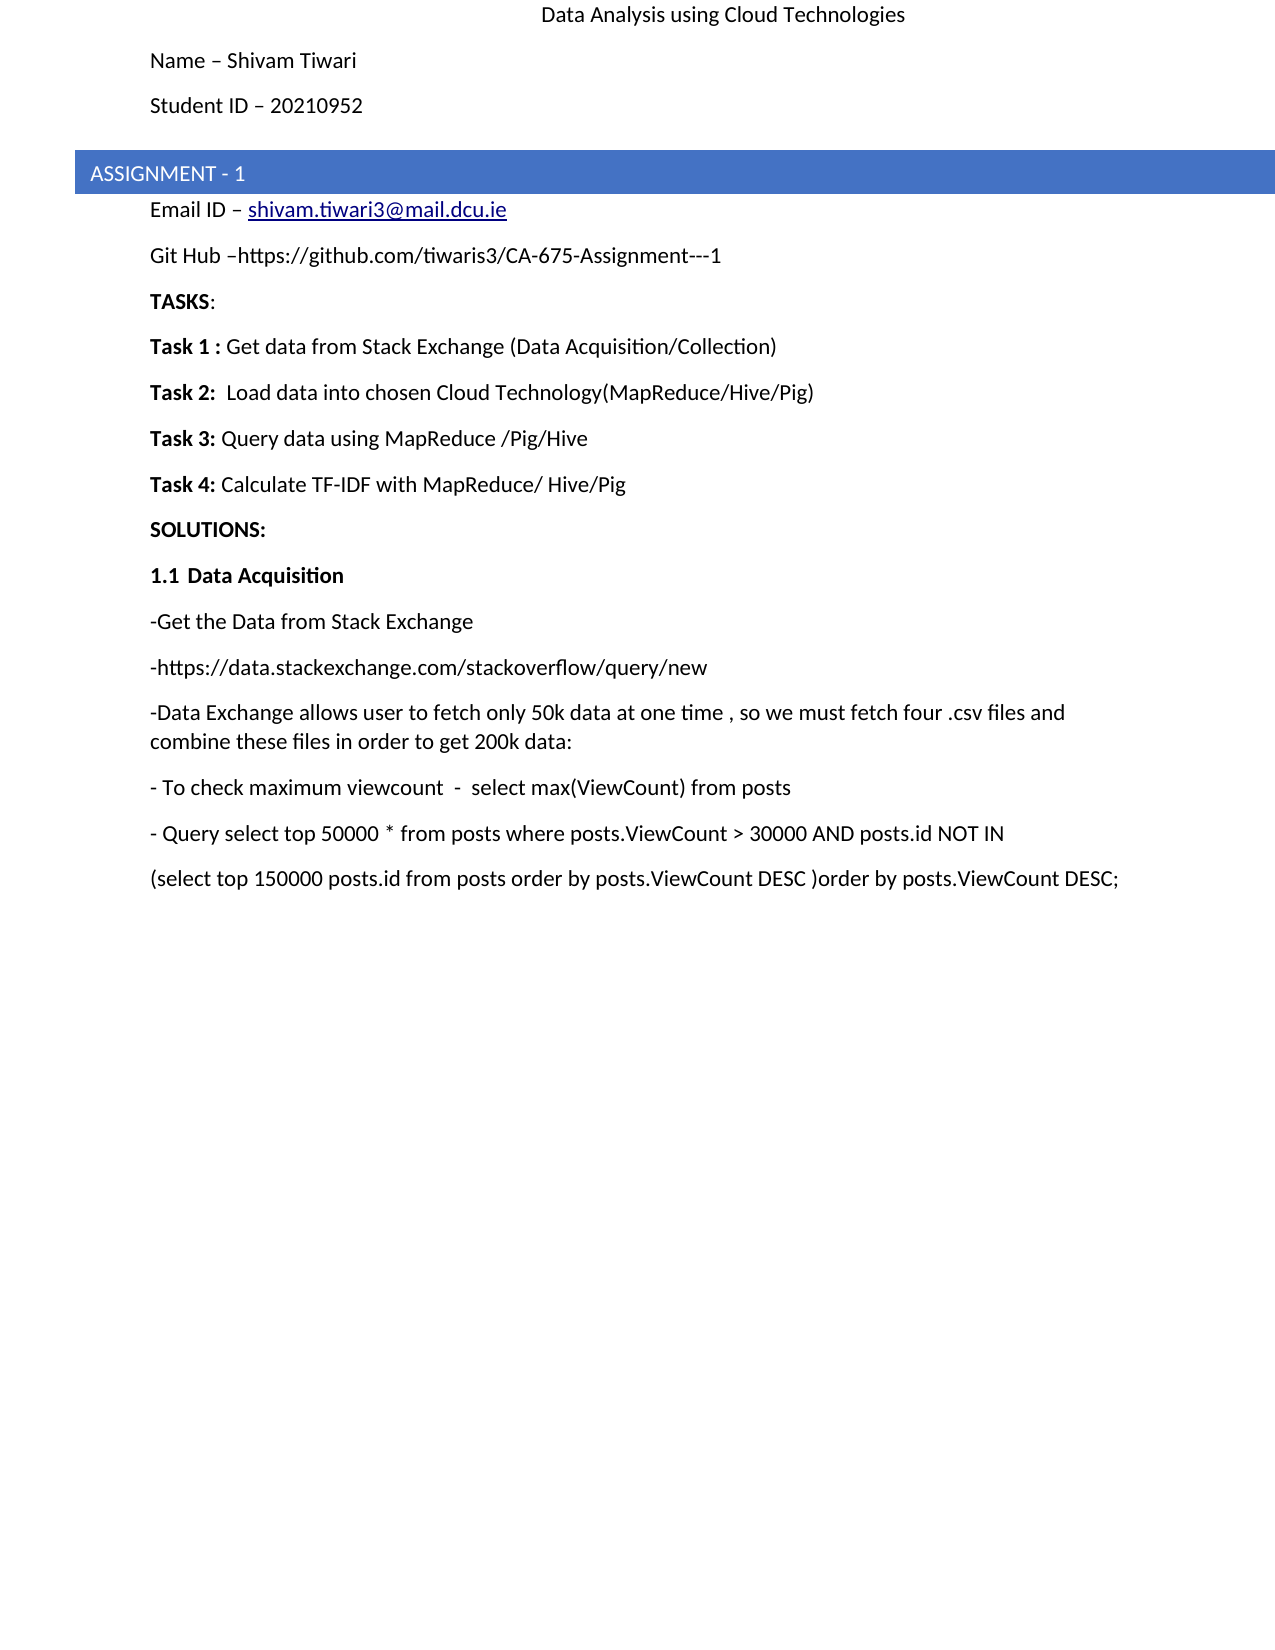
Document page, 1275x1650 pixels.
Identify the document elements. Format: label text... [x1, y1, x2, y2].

text Email ID – shivam.tiwari3@mail.dcu.ie [150, 194, 1125, 223]
text -Data Exchange allows user to fetch only 50k data at one time , so we must fetch four .csv files and combine these files in order to get 200k data: [150, 698, 1125, 755]
text Task 1 : Get data from Stack Exchange (Data Acquisition/Collection) [150, 332, 1125, 361]
text -https://data.stackexchange.com/stackoverflow/query/new [150, 653, 1125, 681]
list Data Acquisition [150, 561, 1125, 589]
text - Query select top 50000 * from posts where posts.ViewCount > 30000 AND posts.id NOT IN [150, 819, 1125, 847]
text Student ID – 20210952 [150, 91, 1125, 119]
text Git Hub –https://github.com/tiwaris3/CA-675-Assignment---1 [150, 241, 1125, 269]
text -Get the Data from Stack Exchange [150, 607, 1125, 635]
text Data Analysis using Cloud Technologies [150, 0, 1125, 28]
text Task 4: Calculate TF-IDF with MapReduce/ Hive/Pig [150, 470, 1125, 498]
text (select top 150000 posts.id from posts order by posts.ViewCount DESC )order by posts.ViewCount DESC; [150, 864, 1125, 893]
text SOLUTIONS: [150, 515, 1125, 543]
text Name – Shivam Tiwari [150, 46, 1125, 74]
text Task 2: Load data into chosen Cloud Technology(MapReduce/Hive/Pig) [150, 378, 1125, 406]
text TASKS: [150, 287, 1125, 315]
text [150, 137, 1125, 150]
text - To check maximum viewcount - select max(ViewCount) from posts [150, 773, 1125, 801]
text Task 3: Query data using MapReduce /Pig/Hive [150, 424, 1125, 452]
